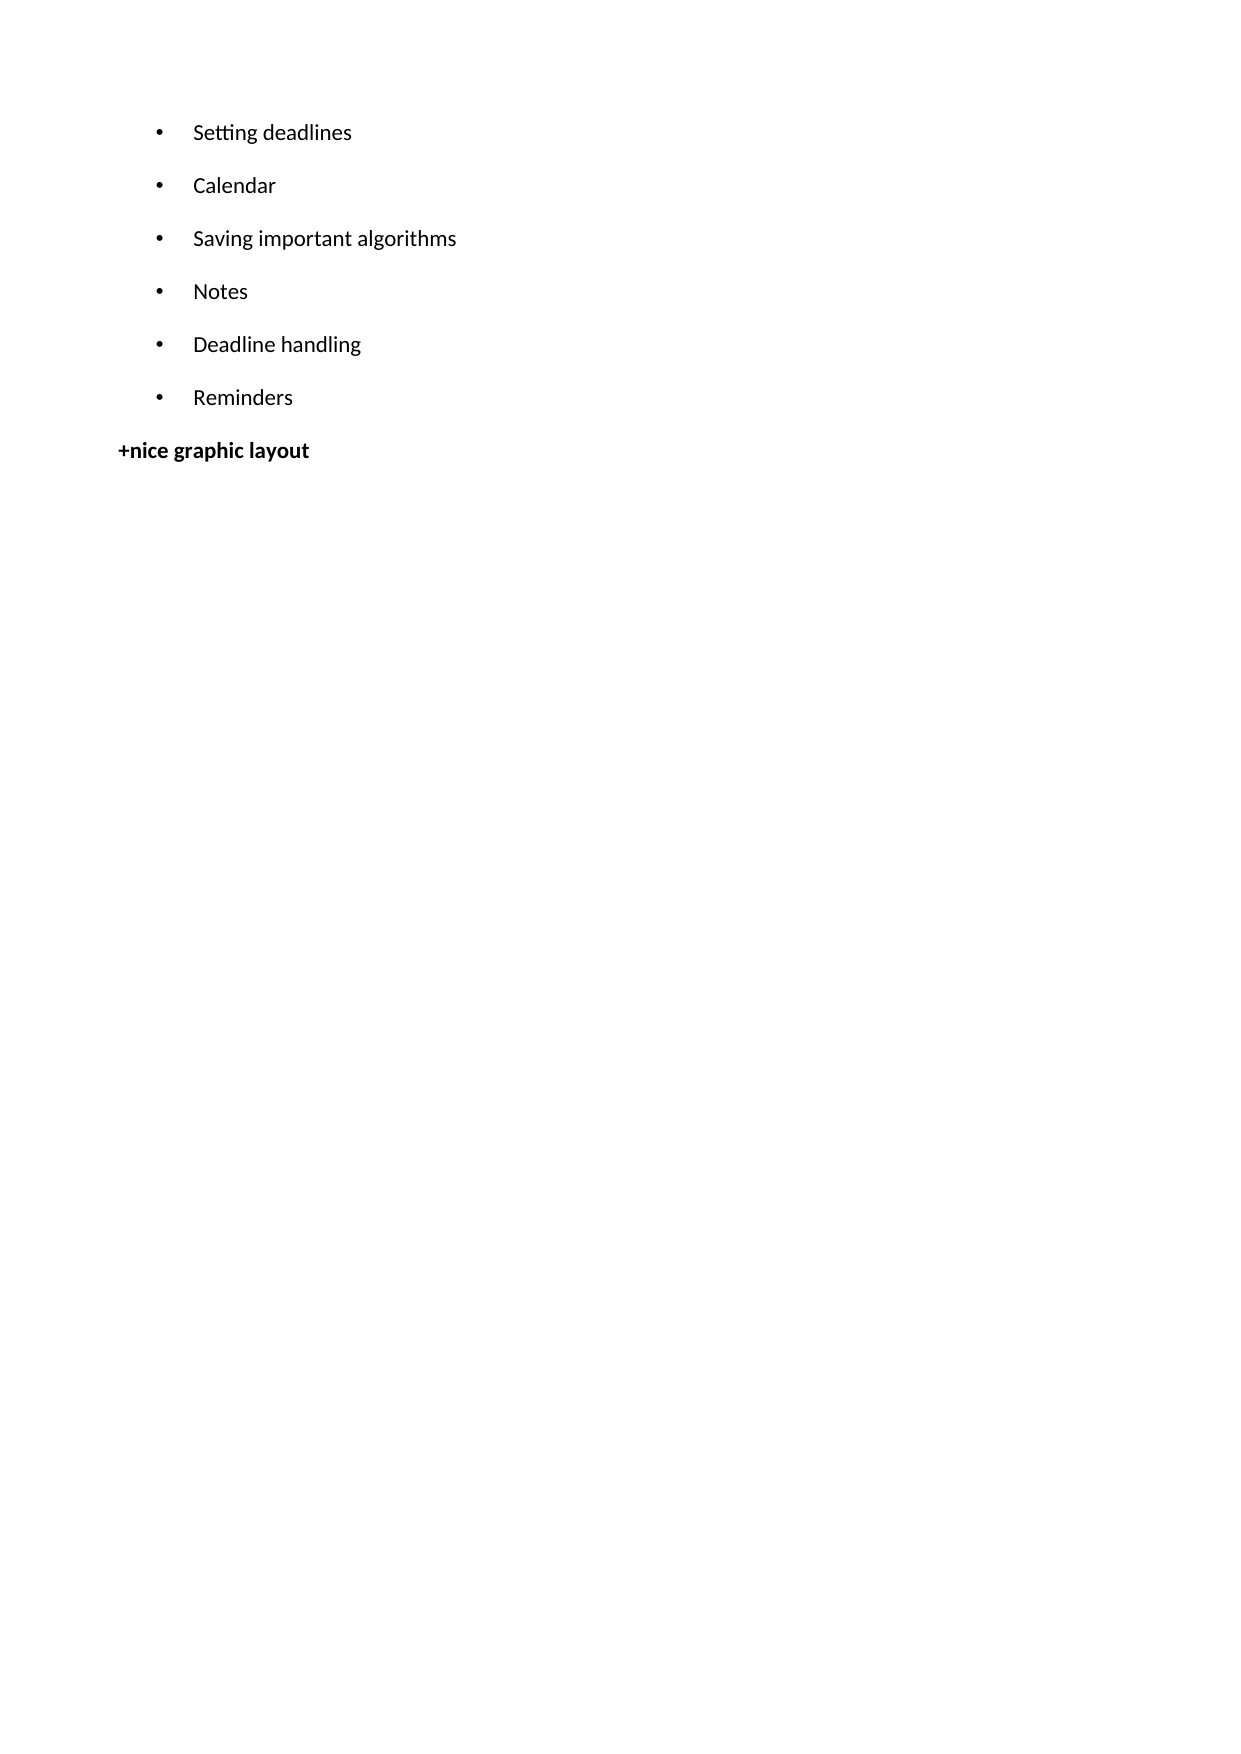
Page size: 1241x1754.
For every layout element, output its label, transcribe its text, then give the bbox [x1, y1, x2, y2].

text +nice graphic layout [118, 436, 1122, 464]
list Reminders [156, 383, 1122, 411]
list Setting deadlines [156, 118, 1122, 146]
list Notes [156, 277, 1122, 305]
list Deadline handling [156, 330, 1122, 358]
list Calendar [156, 171, 1122, 199]
list Saving important algorithms [156, 224, 1122, 252]
